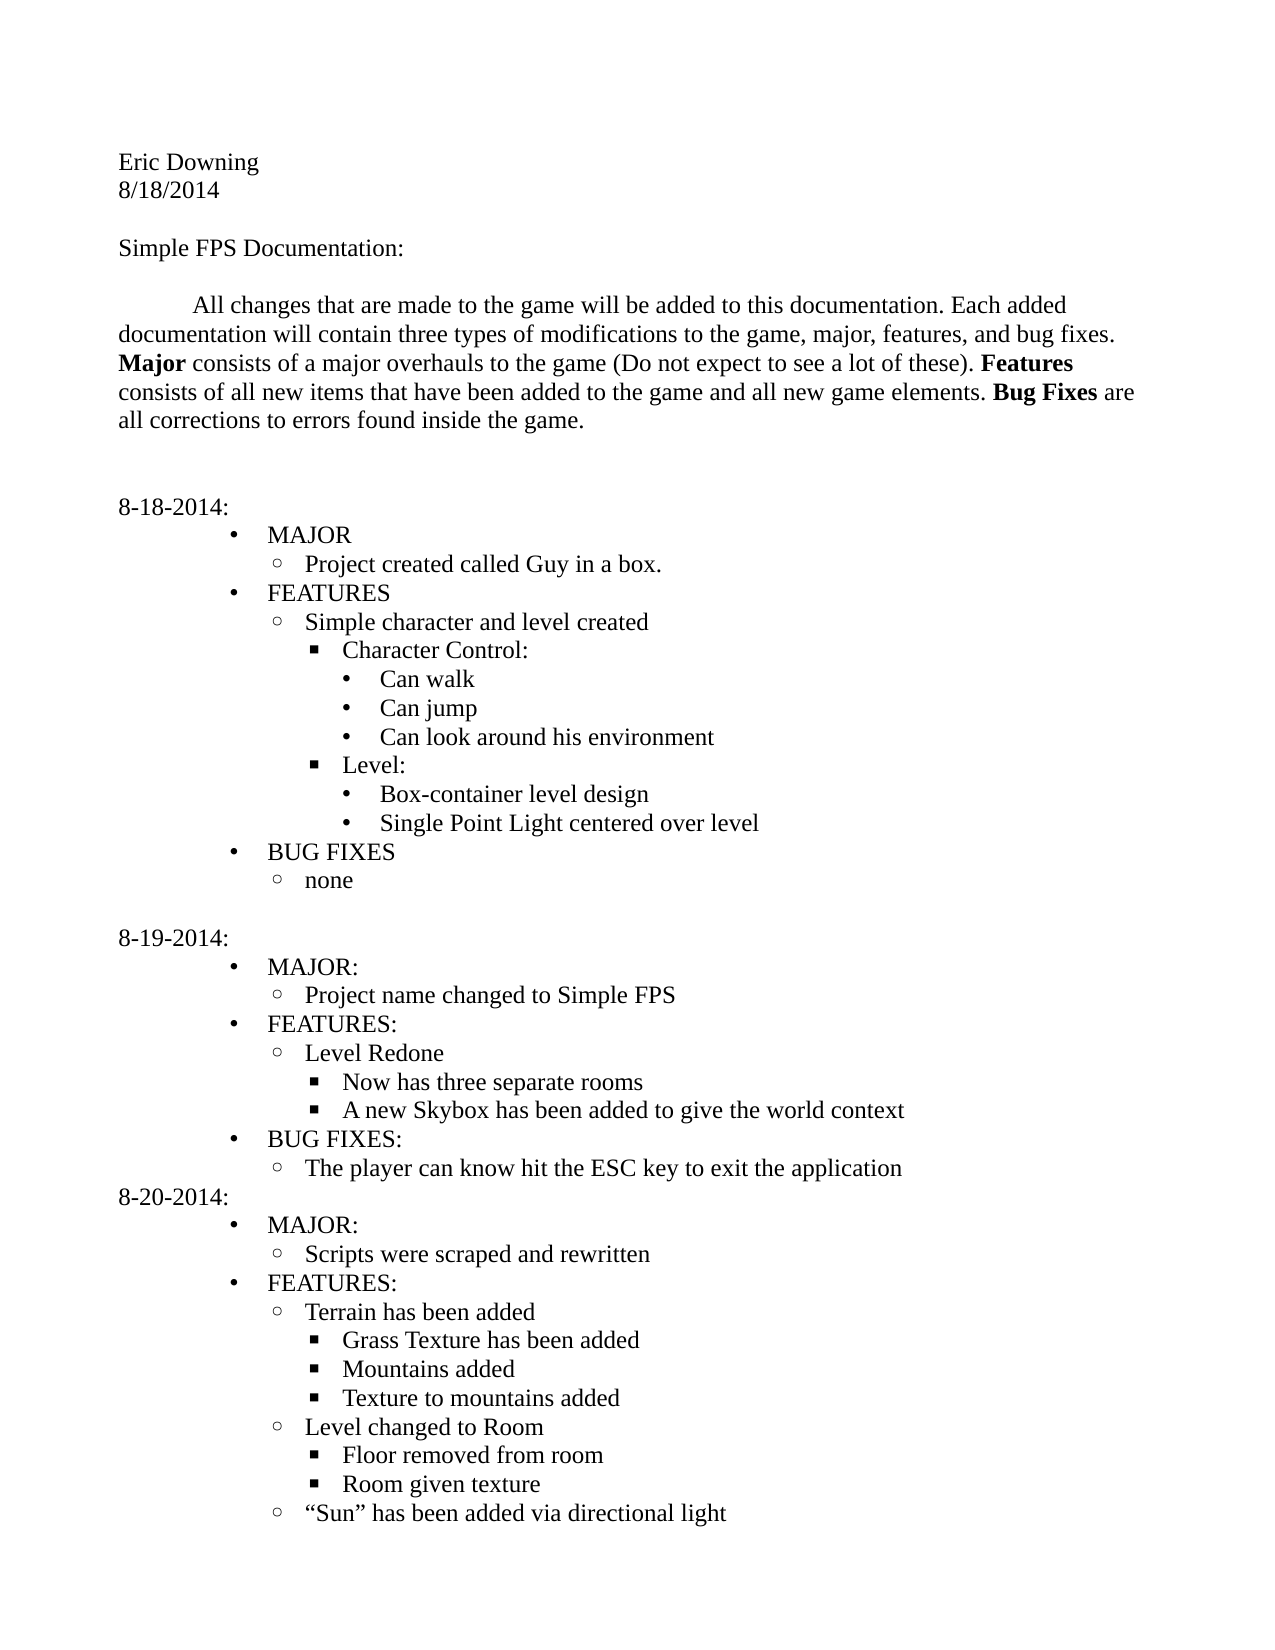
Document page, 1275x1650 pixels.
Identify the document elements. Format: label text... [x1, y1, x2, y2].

list Project name changed to Simple FPS [267, 981, 1157, 1009]
text 8-20-2014: [118, 1182, 1157, 1211]
list A new Skybox has been added to give the world context [304, 1096, 1157, 1124]
text Eric Downing [118, 147, 1157, 176]
list Grass Texture has been added [304, 1326, 1157, 1354]
list MAJOR: [229, 1211, 1157, 1239]
list Scripts were scraped and rewritten [267, 1239, 1157, 1268]
list Project created called Guy in a box. [267, 549, 1157, 578]
text Simple FPS Documentation: [118, 233, 1157, 262]
list Single Point Light centered over level [342, 808, 1157, 837]
list Now has three separate rooms [304, 1067, 1157, 1096]
list MAJOR [229, 521, 1157, 549]
list Character Control: [304, 636, 1157, 664]
list Can walk [342, 664, 1157, 693]
text 8-19-2014: [118, 923, 1157, 952]
list Texture to mountains added [304, 1383, 1157, 1412]
list none [267, 866, 1157, 894]
text 8-18-2014: [118, 492, 1157, 521]
list Simple character and level created [267, 607, 1157, 636]
list The player can know hit the ESC key to exit the application [267, 1153, 1157, 1182]
list FEATURES: [229, 1268, 1157, 1297]
list Level Redone [267, 1038, 1157, 1067]
list BUG FIXES: [229, 1124, 1157, 1153]
list Level: [304, 751, 1157, 779]
list Can look around his environment [342, 722, 1157, 751]
list FEATURES: [229, 1009, 1157, 1038]
list Can jump [342, 693, 1157, 722]
list Floor removed from room [304, 1441, 1157, 1469]
text 8/18/2014 [118, 176, 1157, 204]
list BUG FIXES [229, 837, 1157, 866]
list “Sun” has been added via directional light [267, 1498, 1157, 1527]
list Terrain has been added [267, 1297, 1157, 1326]
list Level changed to Room [267, 1412, 1157, 1441]
text All changes that are made to the game will be added to this documentation. Each added documentation will contain three types of modifications to the game, major, features, and bug fixes. Major consists of a major overhauls to the game (Do not expect to see a lot of these). Features consists of all new items that have been added to the game and all new game elements. Bug Fixes are all corrections to errors found inside the game. [118, 291, 1157, 434]
list FEATURES [229, 578, 1157, 607]
list Box-container level design [342, 779, 1157, 808]
list MAJOR: [229, 952, 1157, 981]
list Room given texture [304, 1469, 1157, 1498]
list Mountains added [304, 1354, 1157, 1383]
